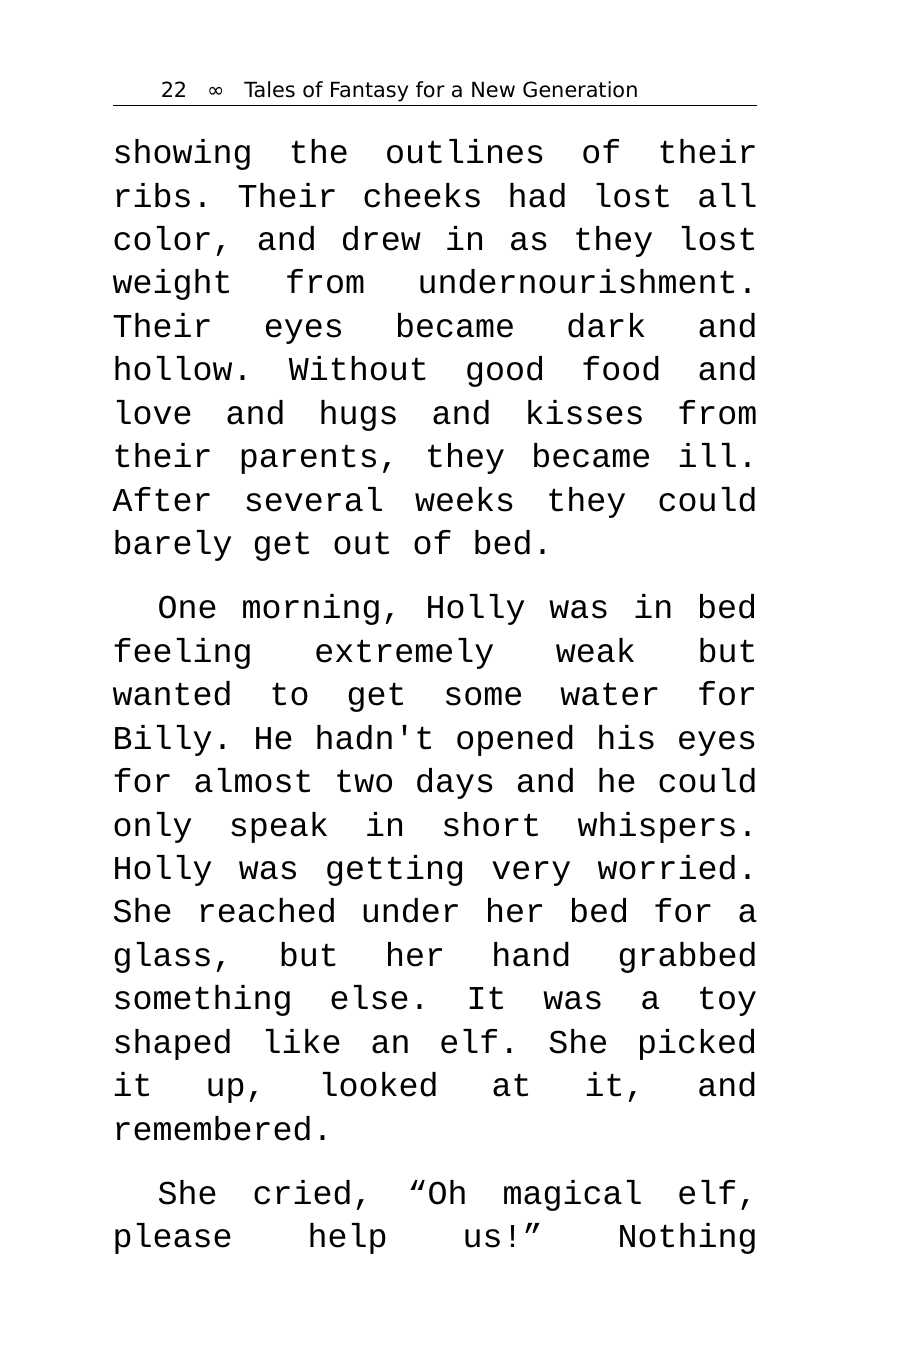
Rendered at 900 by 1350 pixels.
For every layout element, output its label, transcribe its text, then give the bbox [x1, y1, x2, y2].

text She cried, “Oh magical elf, please help us!” Nothing [112, 1177, 757, 1258]
text showing the outlines of their ribs. Their cheeks had lost all color, and drew in as they lost weight from undernourishment. Their eyes became dark and hollow. Without good food and love and hugs and kisses from their parents, they became ill. After several weeks they could barely get out of bed. [112, 136, 757, 565]
text One morning, Holly was in bed feeling extremely weak but wanted to get some water for Billy. He hadn't opened his eyes for almost two days and he could only speak in short whispers. Holly was getting very worried. She reached under her bed for a glass, but her hand grabbed something else. It was a toy shaped like an elf. She picked it up, looked at it, and remembered. [112, 591, 757, 1150]
